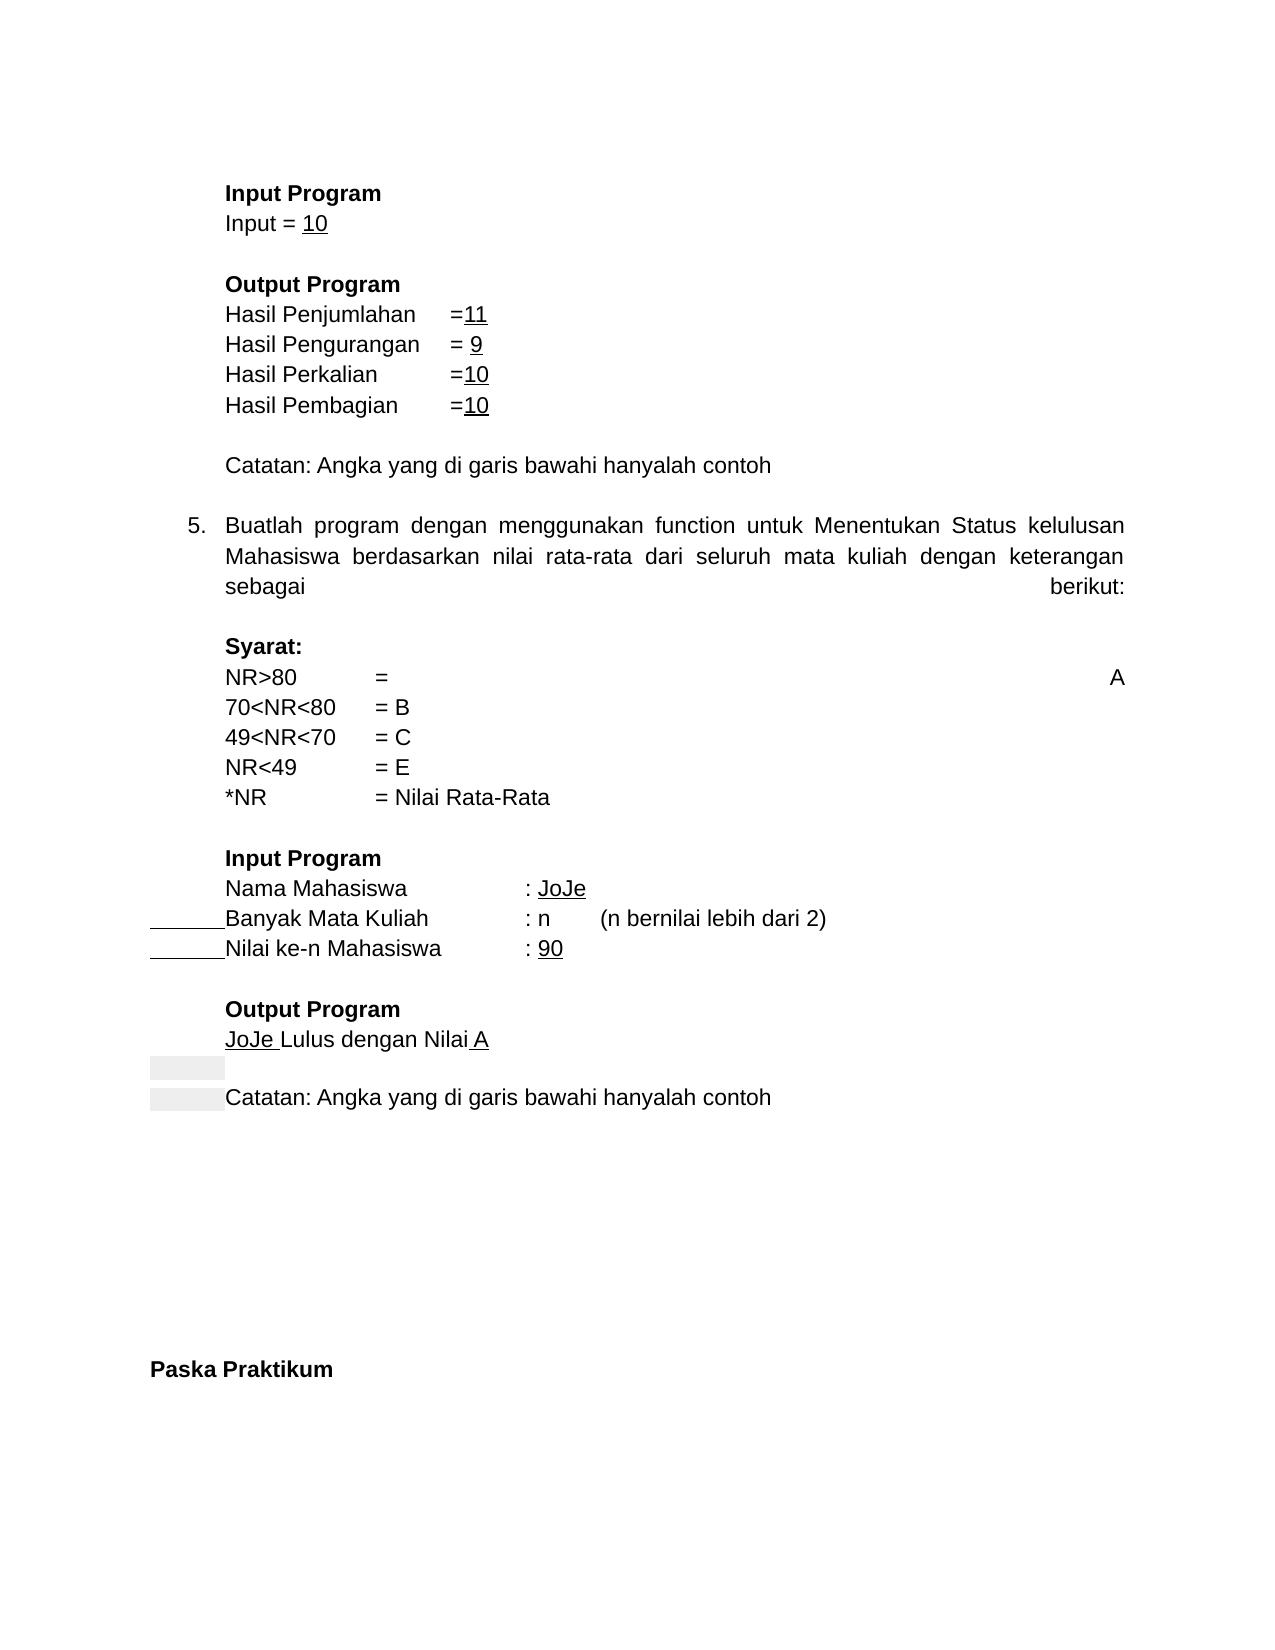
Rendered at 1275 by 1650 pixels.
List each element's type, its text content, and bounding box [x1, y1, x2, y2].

text Catatan: Angka yang di garis bawahi hanyalah contoh [150, 452, 1125, 478]
text NR<49 = E *NR = Nilai Rata-Rata [150, 754, 1125, 811]
text Hasil Pembagian =10 [150, 392, 1125, 448]
list Input Program Input = 10 Output Program Hasil Penjumlahan =11 Hasil Pengurangan = 9 Hasil Perkalian =10 [187, 150, 1125, 388]
text Paska Praktikum [150, 1356, 1125, 1382]
text Output Program [150, 996, 1125, 1022]
text Catatan: Angka yang di garis bawahi hanyalah contoh [150, 1083, 1125, 1110]
list Buatlah program dengan menggunakan function untuk Menentukan Status kelulusan Mahasiswa berdasarkan nilai rata-rata dari seluruh mata kuliah dengan keterangan sebagai berikut: Syarat: NR>80 = A 70<NR<80 = B [187, 512, 1125, 720]
text 49<NR<70 = C [150, 724, 1125, 750]
text Banyak Mata Kuliah : n (n bernilai lebih dari 2) [150, 905, 1125, 932]
text Nilai ke-n Mahasiswa : 90 [150, 935, 1125, 962]
text Nama Mahasiswa : JoJe [150, 875, 1125, 901]
text JoJe Lulus dengan Nilai A [150, 1026, 1125, 1052]
text Input Program [150, 845, 1125, 871]
